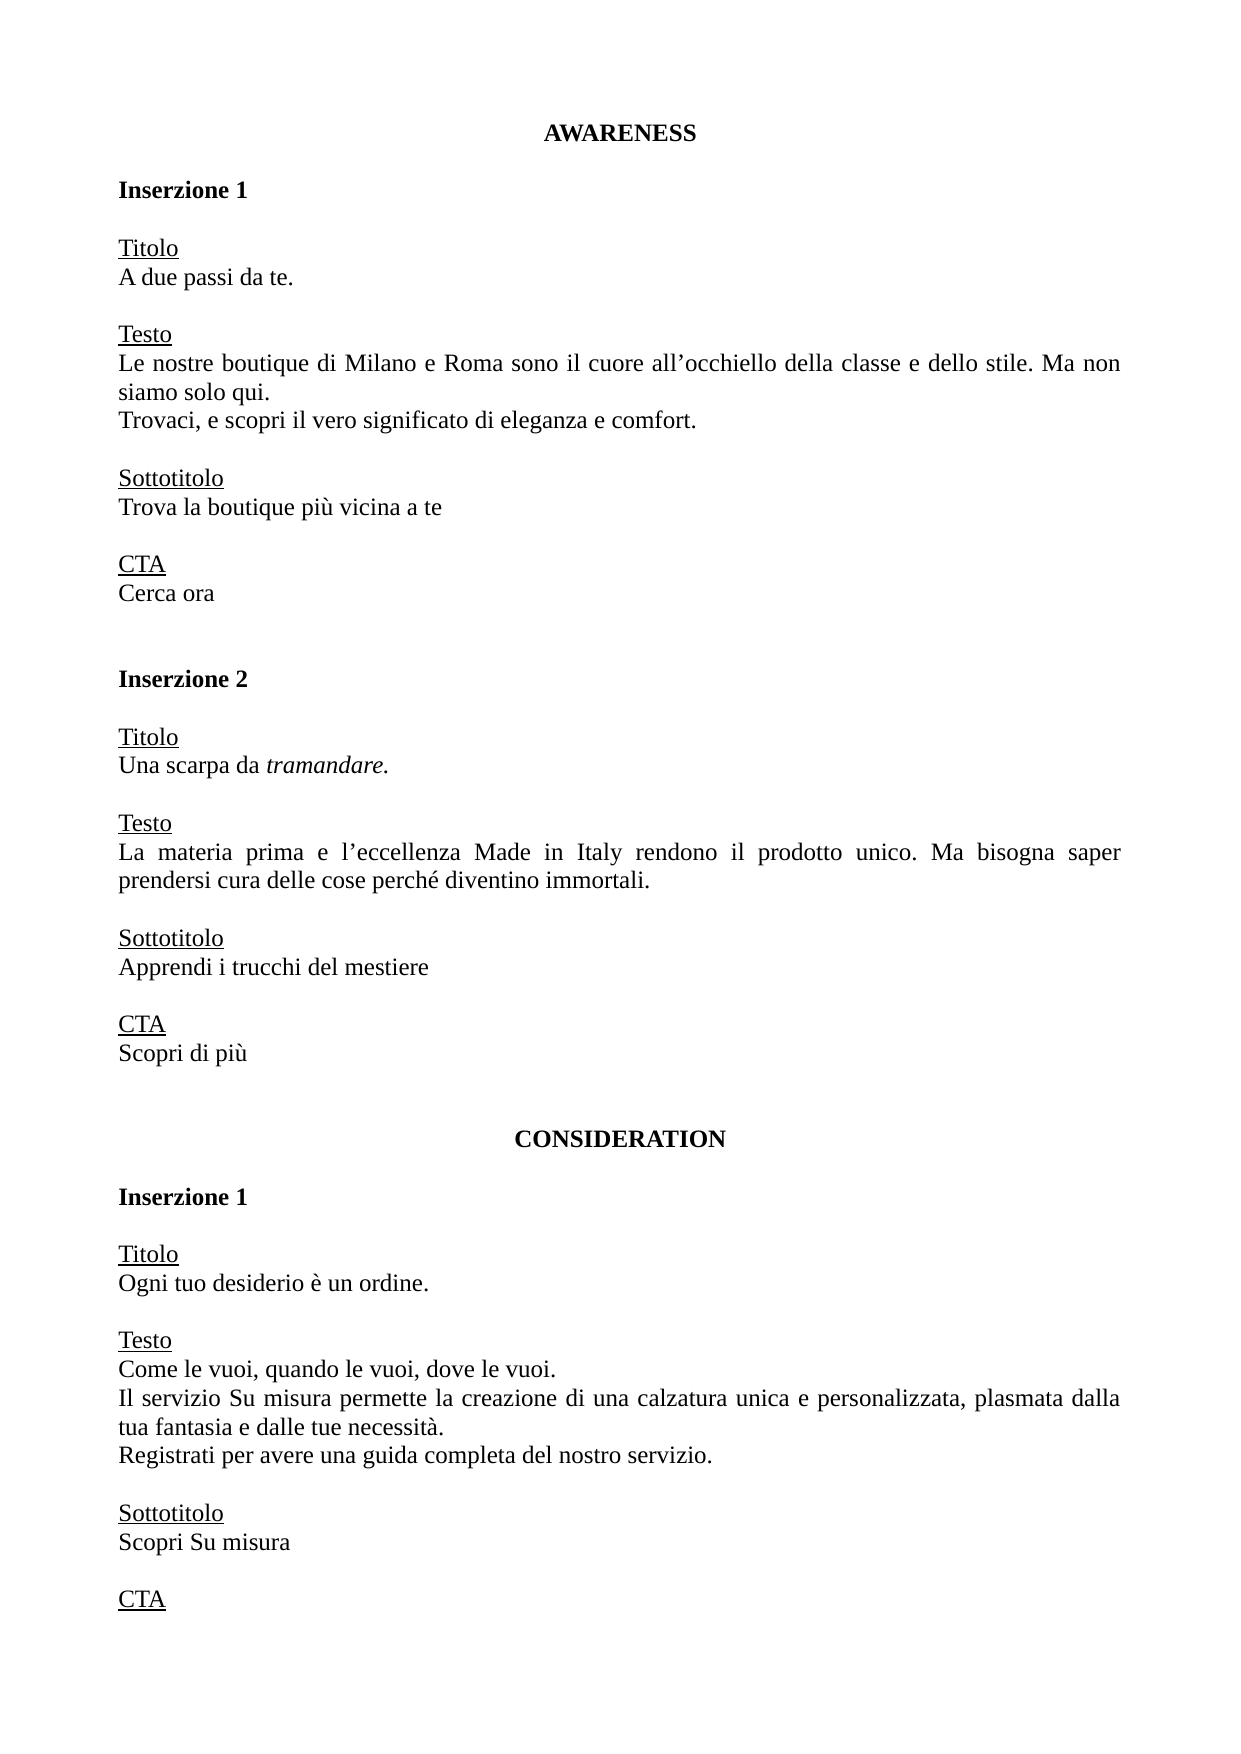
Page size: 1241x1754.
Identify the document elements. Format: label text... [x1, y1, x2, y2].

text CTA [118, 1584, 1122, 1613]
text Il servizio Su misura permette la creazione di una calzatura unica e personalizzata, plasmata dalla tua fantasia e dalle tue necessità. [118, 1383, 1122, 1441]
text Apprendi i trucchi del mestiere [118, 952, 1122, 981]
text CTA [118, 1009, 1122, 1038]
text A due passi da te. [118, 262, 1122, 291]
text Inserzione 1 [118, 176, 1122, 204]
text Le nostre boutique di Milano e Roma sono il cuore all’occhiello della classe e dello stile. Ma non siamo solo qui. [118, 348, 1122, 406]
text Sottotitolo [118, 463, 1122, 492]
text Testo [118, 319, 1122, 348]
text Registrati per avere una guida completa del nostro servizio. [118, 1441, 1122, 1469]
text Trovaci, e scopri il vero significato di eleganza e comfort. [118, 406, 1122, 434]
text Inserzione 2 [118, 664, 1122, 693]
text La materia prima e l’eccellenza Made in Italy rendono il prodotto unico. Ma bisogna saper prendersi cura delle cose perché diventino immortali. [118, 837, 1122, 894]
text Scopri Su misura [118, 1527, 1122, 1556]
text CONSIDERATION [118, 1124, 1122, 1153]
text Come le vuoi, quando le vuoi, dove le vuoi. [118, 1354, 1122, 1383]
text Ogni tuo desiderio è un ordine. [118, 1268, 1122, 1297]
text Titolo [118, 233, 1122, 262]
text AWARENESS [118, 118, 1122, 147]
text Testo [118, 1326, 1122, 1354]
text Sottotitolo [118, 923, 1122, 952]
text Cerca ora [118, 578, 1122, 607]
text Testo [118, 808, 1122, 837]
text CTA [118, 549, 1122, 578]
text Trova la boutique più vicina a te [118, 492, 1122, 521]
text Inserzione 1 [118, 1182, 1122, 1211]
text Una scarpa da tramandare. [118, 751, 1122, 779]
text Titolo [118, 722, 1122, 751]
text Titolo [118, 1239, 1122, 1268]
text Sottotitolo [118, 1498, 1122, 1527]
text Scopri di più [118, 1038, 1122, 1067]
